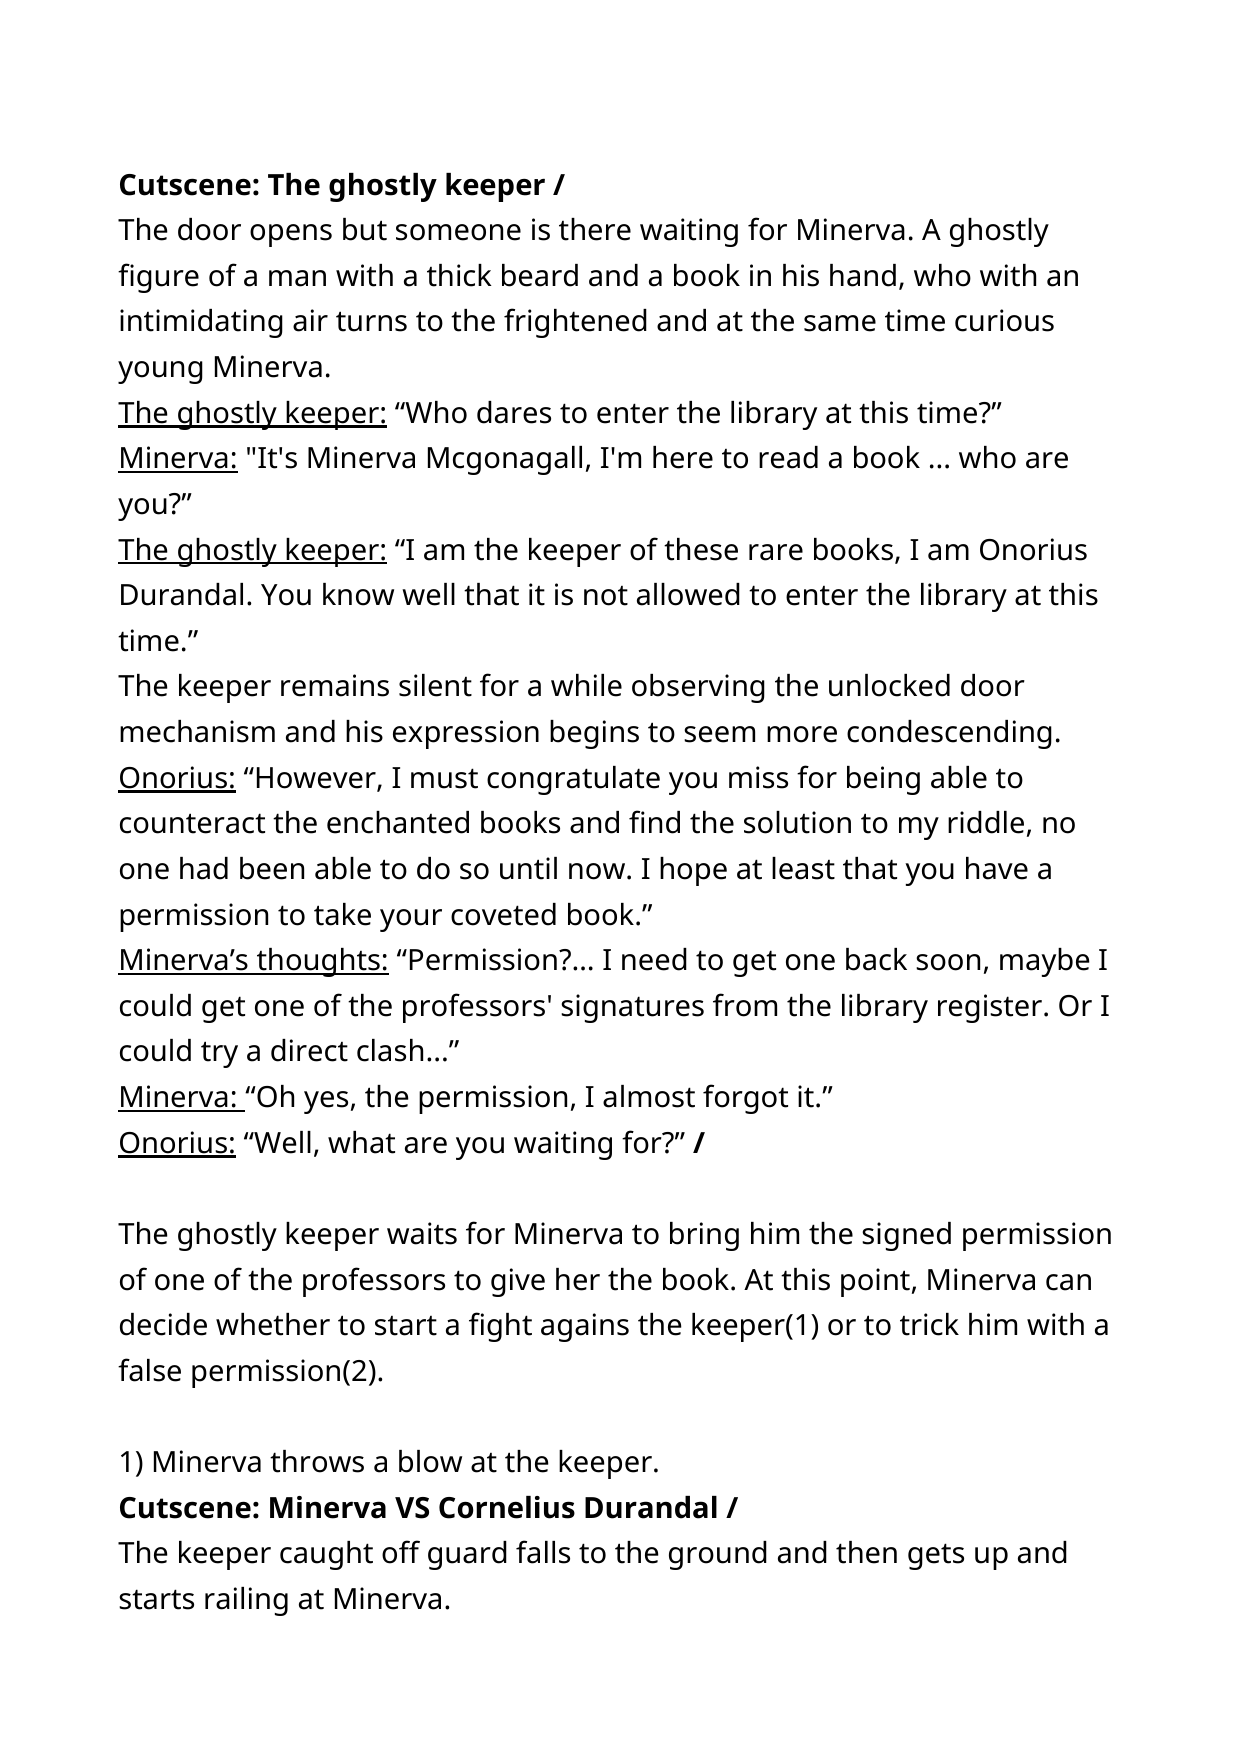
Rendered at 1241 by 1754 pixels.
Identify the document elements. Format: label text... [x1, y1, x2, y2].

text The keeper caught off guard falls to the ground and then gets up and starts railing at Minerva. [118, 1532, 1122, 1618]
text Onorius: “Well, what are you waiting for?” / [118, 1122, 1122, 1162]
text The keeper remains silent for a while observing the unlocked door mechanism and his expression begins to seem more condescending. [118, 666, 1122, 751]
text The door opens but someone is there waiting for Minerva. A ghostly figure of a man with a thick beard and a book in his hand, who with an intimidating air turns to the frightened and at the same time curious young Minerva. The ghostly keeper: “Who dares to enter the library at this time?” Minerva: "It's Minerva Mcgonagall, I'm here to read a book ... who are you?” The ghostly keeper: “I am the keeper of these rare books, I am Onorius Durandal. You know well that it is not allowed to enter the library at this time.” [118, 209, 1122, 660]
text Cutscene: The ghostly keeper / [118, 164, 1122, 203]
text The ghostly keeper waits for Minerva to bring him the signed permission of one of the professors to give her the book. At this point, Minerva can decide whether to start a fight agains the keeper(1) or to trick him with a false permission(2). 1) Minerva throws a blow at the keeper. Cutscene: Minerva VS Cornelius Durandal / [118, 1213, 1122, 1527]
text Onorius: “However, I must congratulate you miss for being able to counteract the enchanted books and find the solution to my riddle, no one had been able to do so until now. I hope at least that you have a permission to take your coveted book.” Minerva’s thoughts: “Permission?… I need to get one back soon, maybe I could get one of the professors' signatures from the library register. Or I could try a direct clash...” Minerva: “Oh yes, the permission, I almost forgot it.” [118, 757, 1122, 1116]
